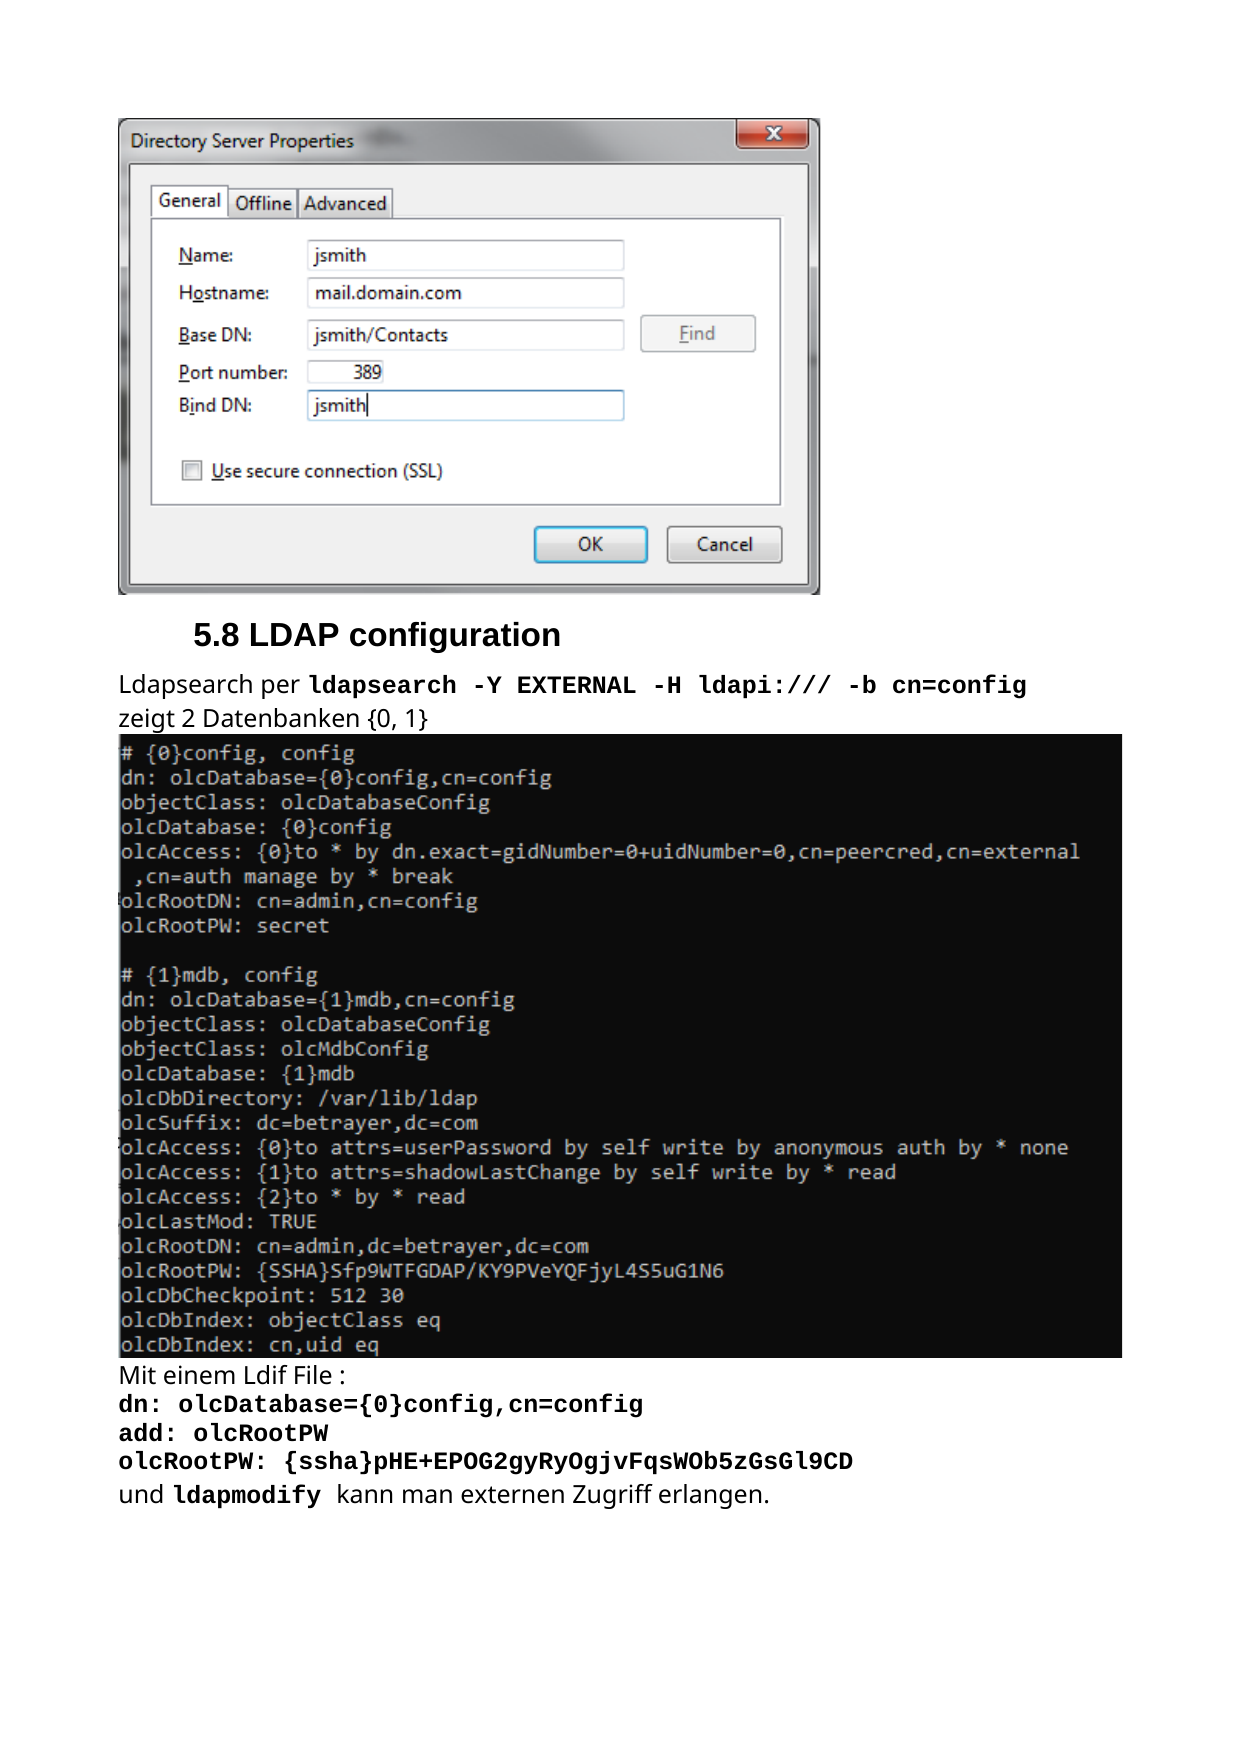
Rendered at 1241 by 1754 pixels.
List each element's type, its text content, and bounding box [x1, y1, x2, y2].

text olcRootPW: {ssha}pHE+EPOG2gyRyOgjvFqsWOb5zGsGl9CD [118, 1448, 1122, 1477]
text und ldapmodify kann man externen Zugriff erlangen. [118, 1477, 1122, 1511]
picture [118, 118, 822, 595]
text zeigt 2 Datenbanken {0, 1} [118, 701, 1122, 734]
text Ldapsearch per ldapsearch -Y EXTERNAL -H ldapi:/// -b cn=config [118, 666, 1122, 701]
subtitle 5.8 LDAP configuration [118, 616, 1122, 654]
picture [118, 734, 1123, 1358]
text Mit einem Ldif File : [118, 1358, 1122, 1392]
text dn: olcDatabase={0}config,cn=config [118, 1392, 1122, 1420]
text add: olcRootPW [118, 1420, 1122, 1448]
